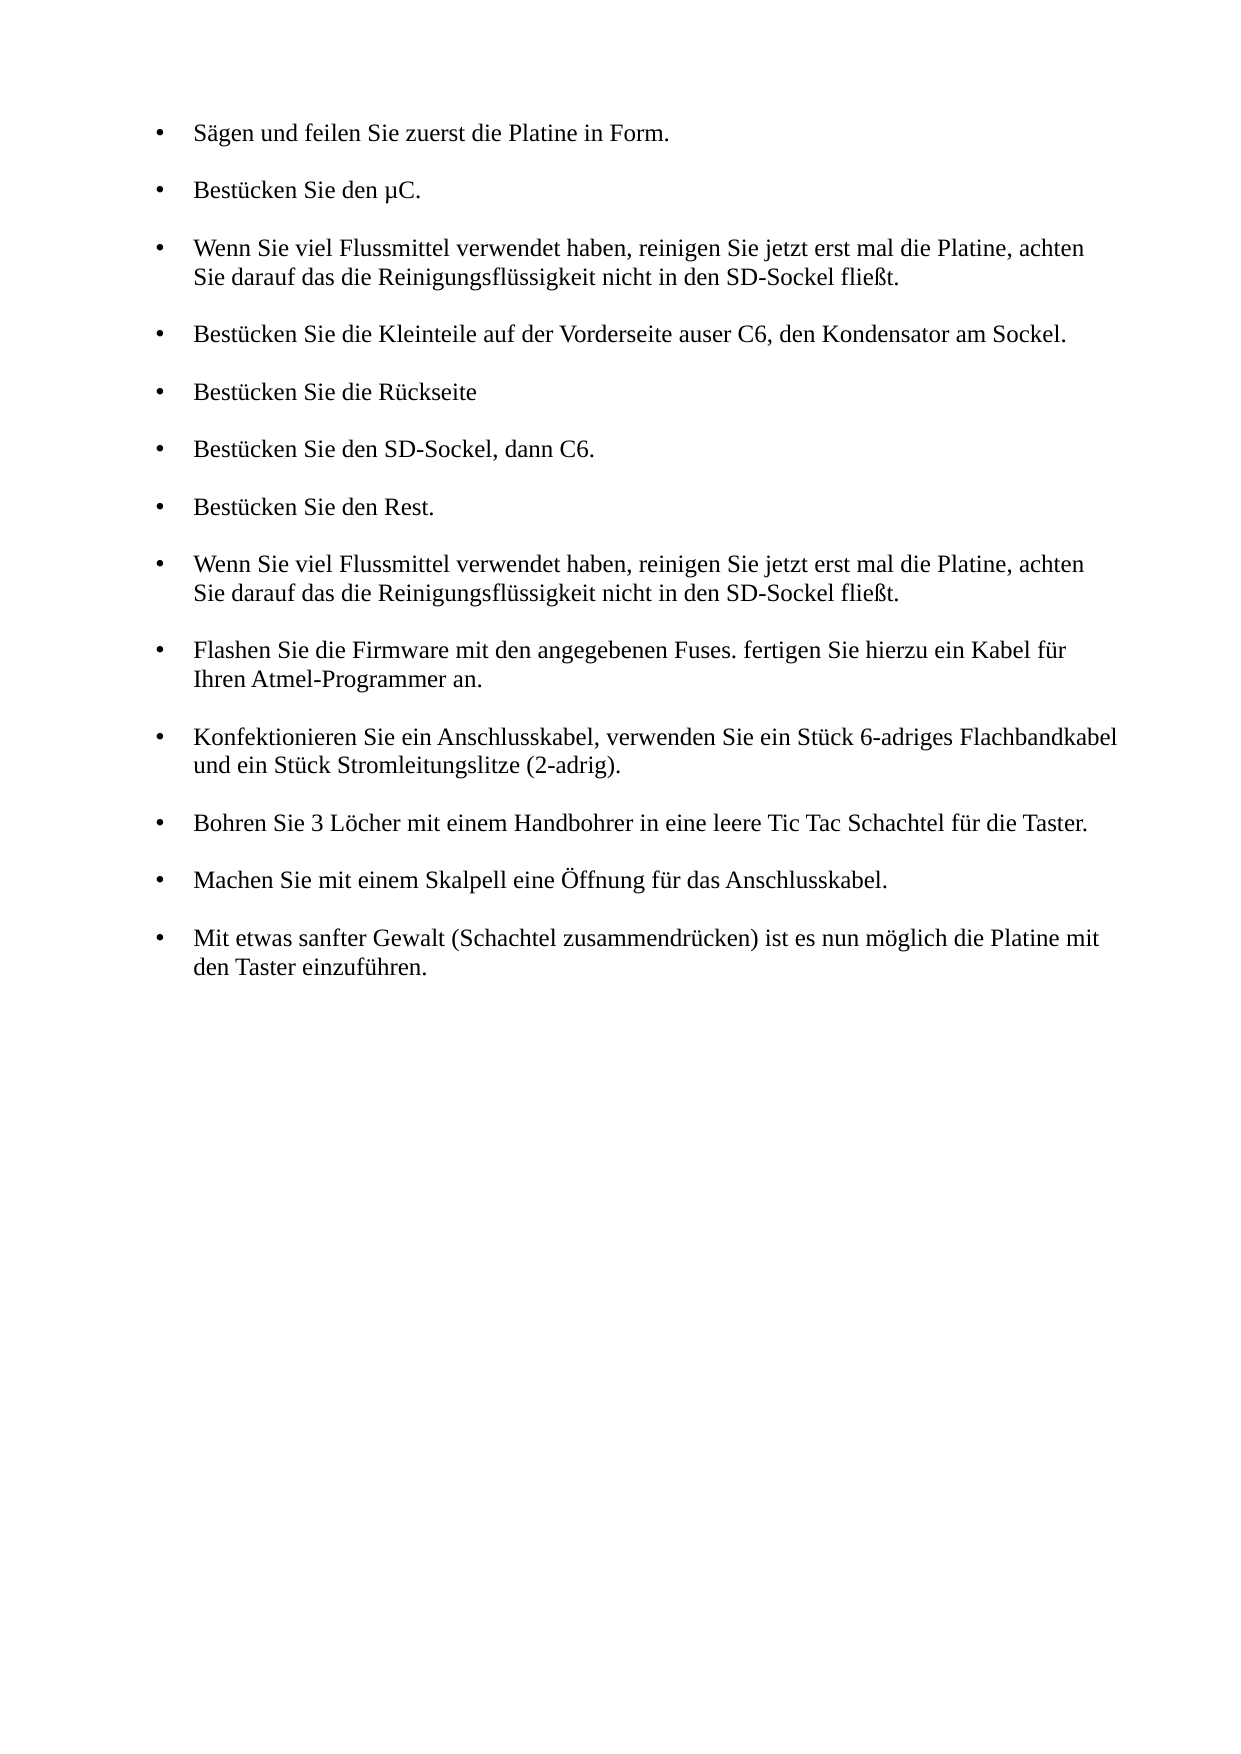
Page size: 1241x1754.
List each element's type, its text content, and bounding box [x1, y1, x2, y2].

list Wenn Sie viel Flussmittel verwendet haben, reinigen Sie jetzt erst mal die Platine, achten Sie darauf das die Reinigungsflüssigkeit nicht in den SD-Sockel fließt. [156, 549, 1122, 607]
list Bestücken Sie den Rest. [156, 492, 1122, 521]
list Bestücken Sie den µC. [156, 176, 1122, 204]
list Wenn Sie viel Flussmittel verwendet haben, reinigen Sie jetzt erst mal die Platine, achten Sie darauf das die Reinigungsflüssigkeit nicht in den SD-Sockel fließt. [156, 233, 1122, 291]
list Konfektionieren Sie ein Anschlusskabel, verwenden Sie ein Stück 6-adriges Flachbandkabel und ein Stück Stromleitungslitze (2-adrig). [156, 722, 1122, 779]
list Sägen und feilen Sie zuerst die Platine in Form. [156, 118, 1122, 147]
list Bestücken Sie die Rückseite [156, 377, 1122, 406]
list Bestücken Sie den SD-Sockel, dann C6. [156, 434, 1122, 463]
list Machen Sie mit einem Skalpell eine Öffnung für das Anschlusskabel. [156, 866, 1122, 894]
list Bohren Sie 3 Löcher mit einem Handbohrer in eine leere Tic Tac Schachtel für die Taster. [156, 808, 1122, 837]
list Bestücken Sie die Kleinteile auf der Vorderseite auser C6, den Kondensator am Sockel. [156, 319, 1122, 348]
list Mit etwas sanfter Gewalt (Schachtel zusammendrücken) ist es nun möglich die Platine mit den Taster einzuführen. [156, 923, 1122, 981]
list Flashen Sie die Firmware mit den angegebenen Fuses. fertigen Sie hierzu ein Kabel für Ihren Atmel-Programmer an. [156, 636, 1122, 693]
